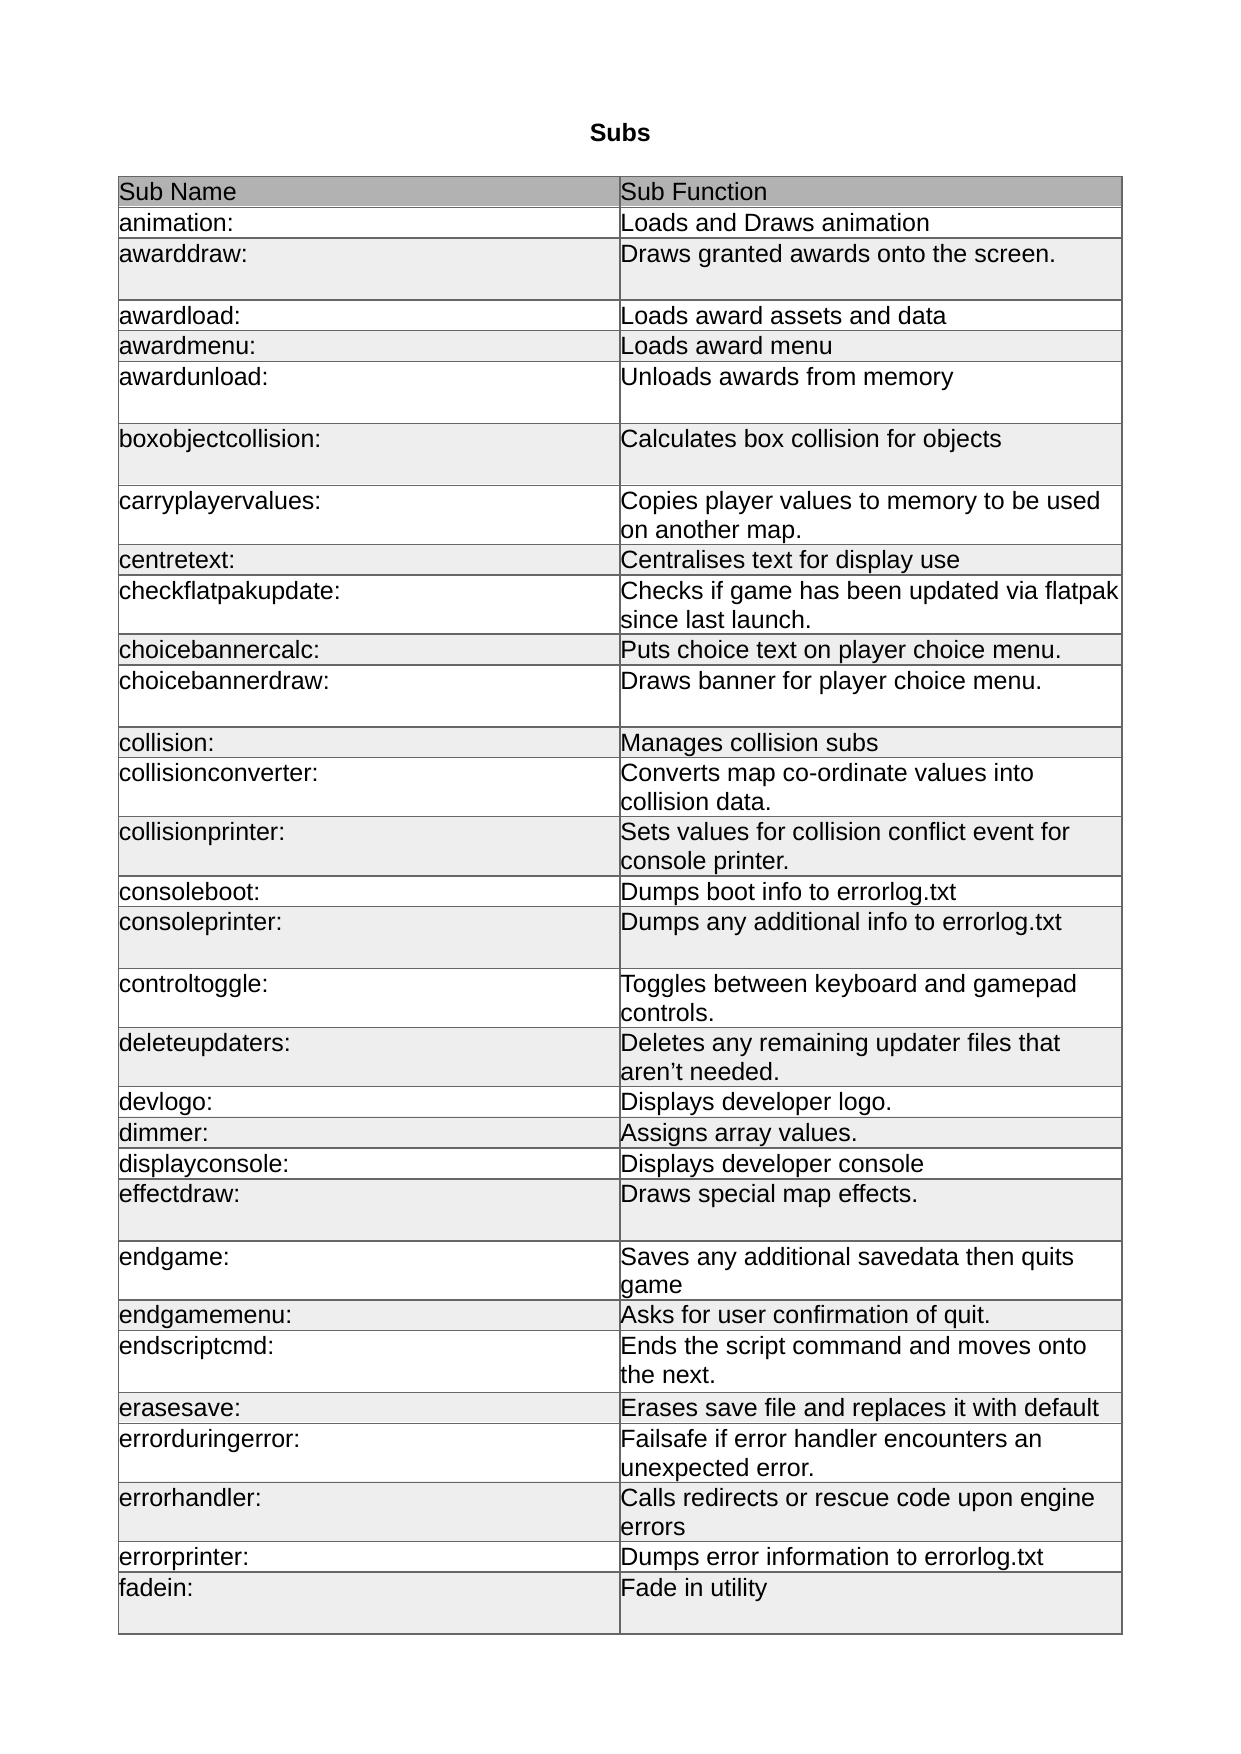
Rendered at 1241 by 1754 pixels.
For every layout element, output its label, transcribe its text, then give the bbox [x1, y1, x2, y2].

table_cell collision: [119, 728, 619, 757]
table_cell fadein: [119, 1573, 619, 1633]
table_cell Loads and Draws animation [621, 208, 1121, 237]
table_cell Ends the script command and moves onto the next. [621, 1331, 1121, 1392]
table_cell erasesave: [119, 1393, 619, 1422]
table_cell endgamemenu: [119, 1301, 619, 1330]
table_cell endgame: [119, 1242, 619, 1299]
table_cell Copies player values to memory to be used on another map. [621, 486, 1121, 543]
table_cell Manages collision subs [621, 728, 1121, 757]
table_cell deleteupdaters: [119, 1028, 619, 1086]
table_cell Assigns array values. [621, 1118, 1121, 1147]
table_cell errorhandler: [119, 1483, 619, 1541]
table_cell devlogo: [119, 1087, 619, 1116]
table_cell Toggles between keyboard and gamepad controls. [621, 969, 1121, 1027]
table_cell Dumps error information to errorlog.txt [621, 1542, 1121, 1571]
table_cell Saves any additional savedata then quits game [621, 1242, 1121, 1299]
table_cell Failsafe if error handler encounters an unexpected error. [621, 1424, 1121, 1481]
table_cell displayconsole: [119, 1149, 619, 1178]
table_cell Puts choice text on player choice menu. [621, 635, 1121, 664]
table_cell Draws special map effects. [621, 1180, 1121, 1240]
table_cell Asks for user confirmation of quit. [621, 1301, 1121, 1330]
table_cell dimmer: [119, 1118, 619, 1147]
subtitle Subs [118, 118, 1122, 147]
table_cell Erases save file and replaces it with default [621, 1393, 1121, 1422]
table_cell awarddraw: [119, 239, 619, 299]
table_cell collisionconverter: [119, 758, 619, 816]
table_cell Draws banner for player choice menu. [621, 666, 1121, 726]
table_cell Draws granted awards onto the screen. [621, 239, 1121, 299]
table_cell boxobjectcollision: [119, 424, 619, 484]
table_cell Loads award assets and data [621, 301, 1121, 330]
table_cell Fade in utility [621, 1573, 1121, 1633]
table_cell awardunload: [119, 362, 619, 422]
table_cell Dumps any additional info to errorlog.txt [621, 907, 1121, 968]
table_cell choicebannercalc: [119, 635, 619, 664]
table_cell endscriptcmd: [119, 1331, 619, 1392]
table_cell Calls redirects or rescue code upon engine errors [621, 1483, 1121, 1541]
table_cell centretext: [119, 545, 619, 574]
table_header Sub Name [119, 177, 619, 206]
table_cell Displays developer logo. [621, 1087, 1121, 1116]
table_cell Loads award menu [621, 331, 1121, 361]
table_cell choicebannerdraw: [119, 666, 619, 726]
table_cell awardmenu: [119, 331, 619, 361]
table_cell Centralises text for display use [621, 545, 1121, 574]
table_cell collisionprinter: [119, 817, 619, 875]
table_cell controltoggle: [119, 969, 619, 1027]
table_cell animation: [119, 208, 619, 237]
table_cell consoleprinter: [119, 907, 619, 968]
table_cell carryplayervalues: [119, 486, 619, 543]
table_cell Calculates box collision for objects [621, 424, 1121, 484]
table_cell Sets values for collision conflict event for console printer. [621, 817, 1121, 875]
table_header Sub Function [621, 177, 1121, 206]
table_cell Converts map co-ordinate values into collision data. [621, 758, 1121, 816]
table_cell effectdraw: [119, 1180, 619, 1240]
table_cell Displays developer console [621, 1149, 1121, 1178]
table_cell awardload: [119, 301, 619, 330]
table_cell Checks if game has been updated via flatpak since last launch. [621, 576, 1121, 633]
table_cell Unloads awards from memory [621, 362, 1121, 422]
table_cell Dumps boot info to errorlog.txt [621, 877, 1121, 906]
table_cell Deletes any remaining updater files that aren’t needed. [621, 1028, 1121, 1086]
table_cell errorduringerror: [119, 1424, 619, 1481]
table_cell checkflatpakupdate: [119, 576, 619, 633]
table_cell errorprinter: [119, 1542, 619, 1571]
table_cell consoleboot: [119, 877, 619, 906]
